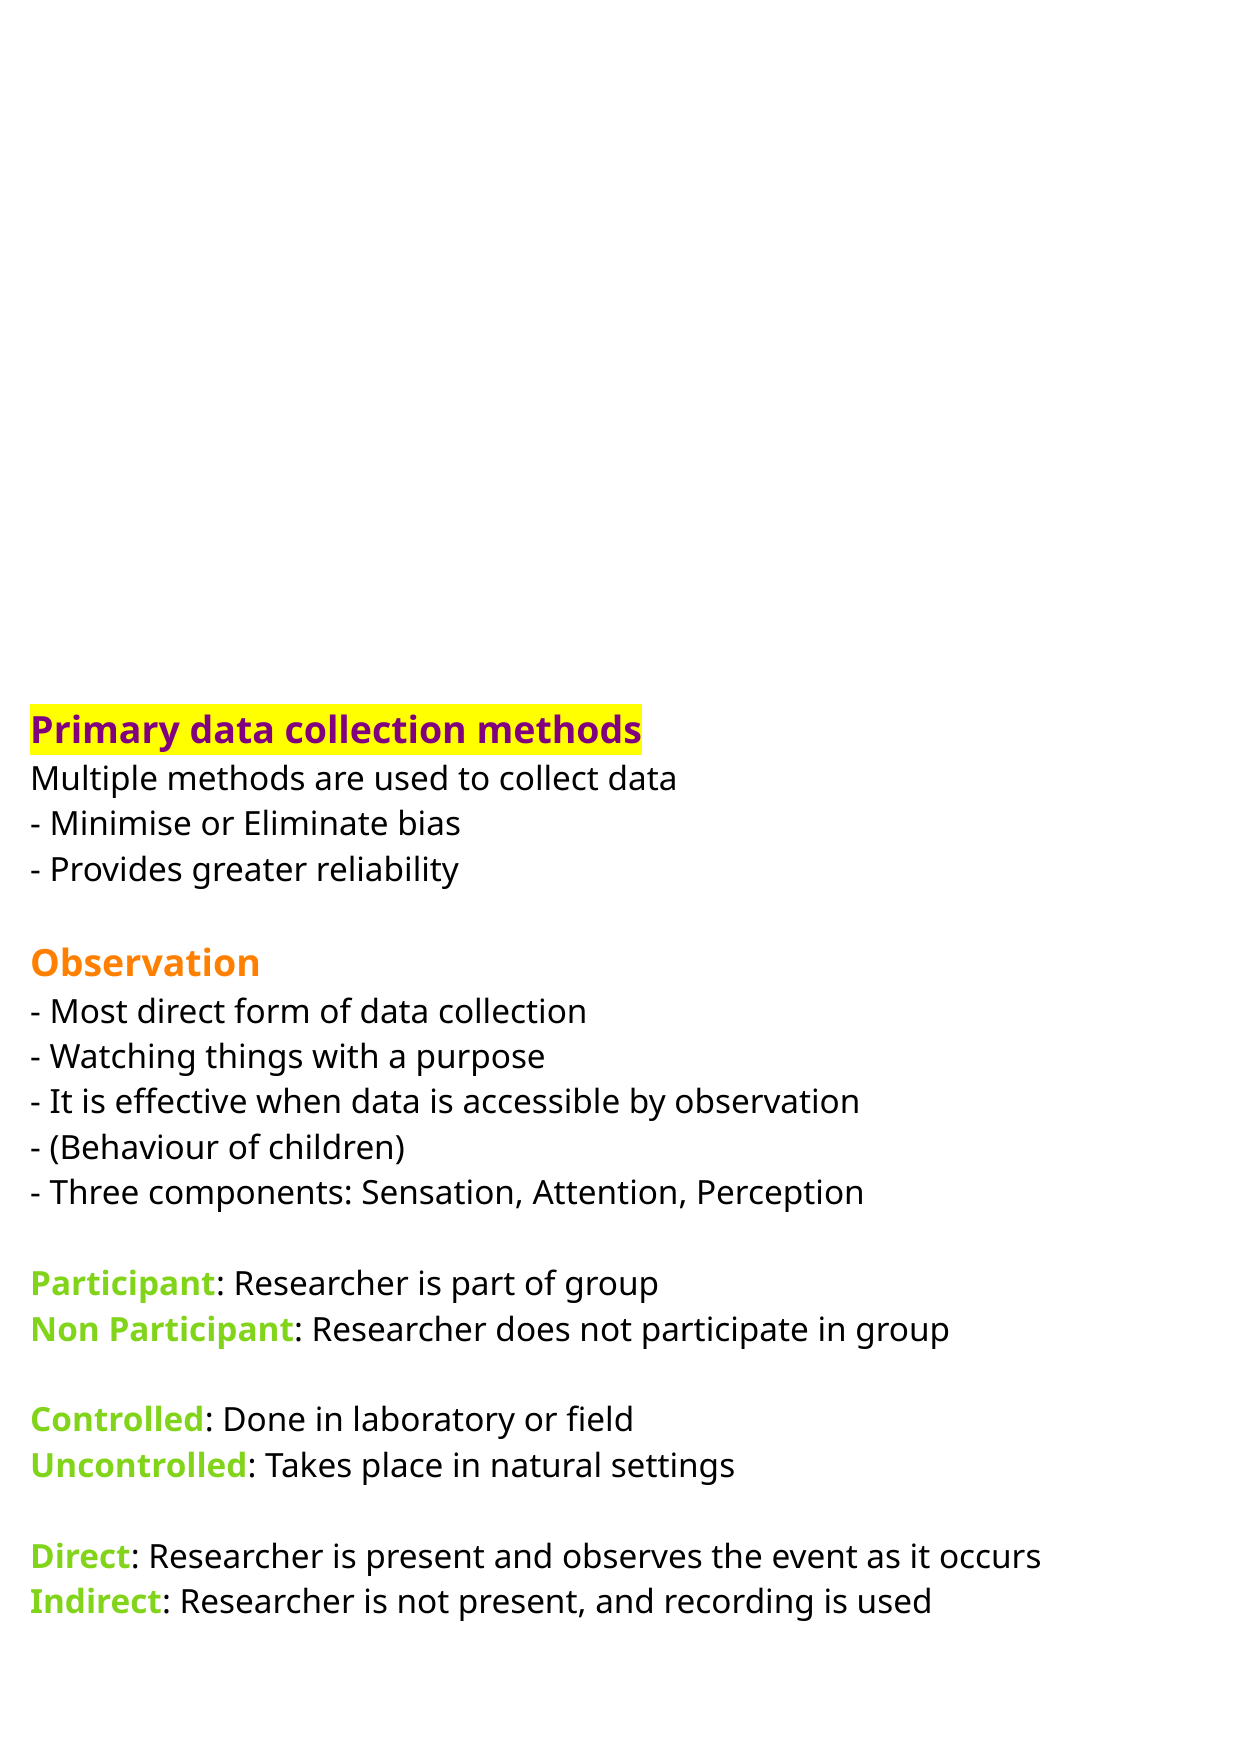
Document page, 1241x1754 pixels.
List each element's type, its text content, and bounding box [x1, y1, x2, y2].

subtitle Direct: Researcher is present and observes the event as it occurs [30, 1532, 1211, 1578]
subtitle Multiple methods are used to collect data [30, 755, 1211, 800]
subtitle Participant: Researcher is part of group [30, 1260, 1211, 1305]
subtitle Indirect: Researcher is not present, and recording is used [30, 1578, 1211, 1623]
subtitle - Watching things with a purpose [30, 1033, 1211, 1078]
subtitle Observation [30, 936, 1211, 987]
subtitle - Provides greater reliability [30, 846, 1211, 891]
subtitle - It is effective when data is accessible by observation [30, 1078, 1211, 1124]
subtitle - (Behaviour of children) [30, 1124, 1211, 1169]
subtitle - Most direct form of data collection [30, 987, 1211, 1033]
subtitle - Minimise or Eliminate bias [30, 800, 1211, 846]
subtitle Uncontrolled: Takes place in natural settings [30, 1442, 1211, 1487]
subtitle Controlled: Done in laboratory or field [30, 1396, 1211, 1442]
subtitle - Three components: Sensation, Attention, Perception [30, 1169, 1211, 1214]
subtitle Primary data collection methods [30, 704, 1211, 755]
subtitle Non Participant: Researcher does not participate in group [30, 1305, 1211, 1351]
